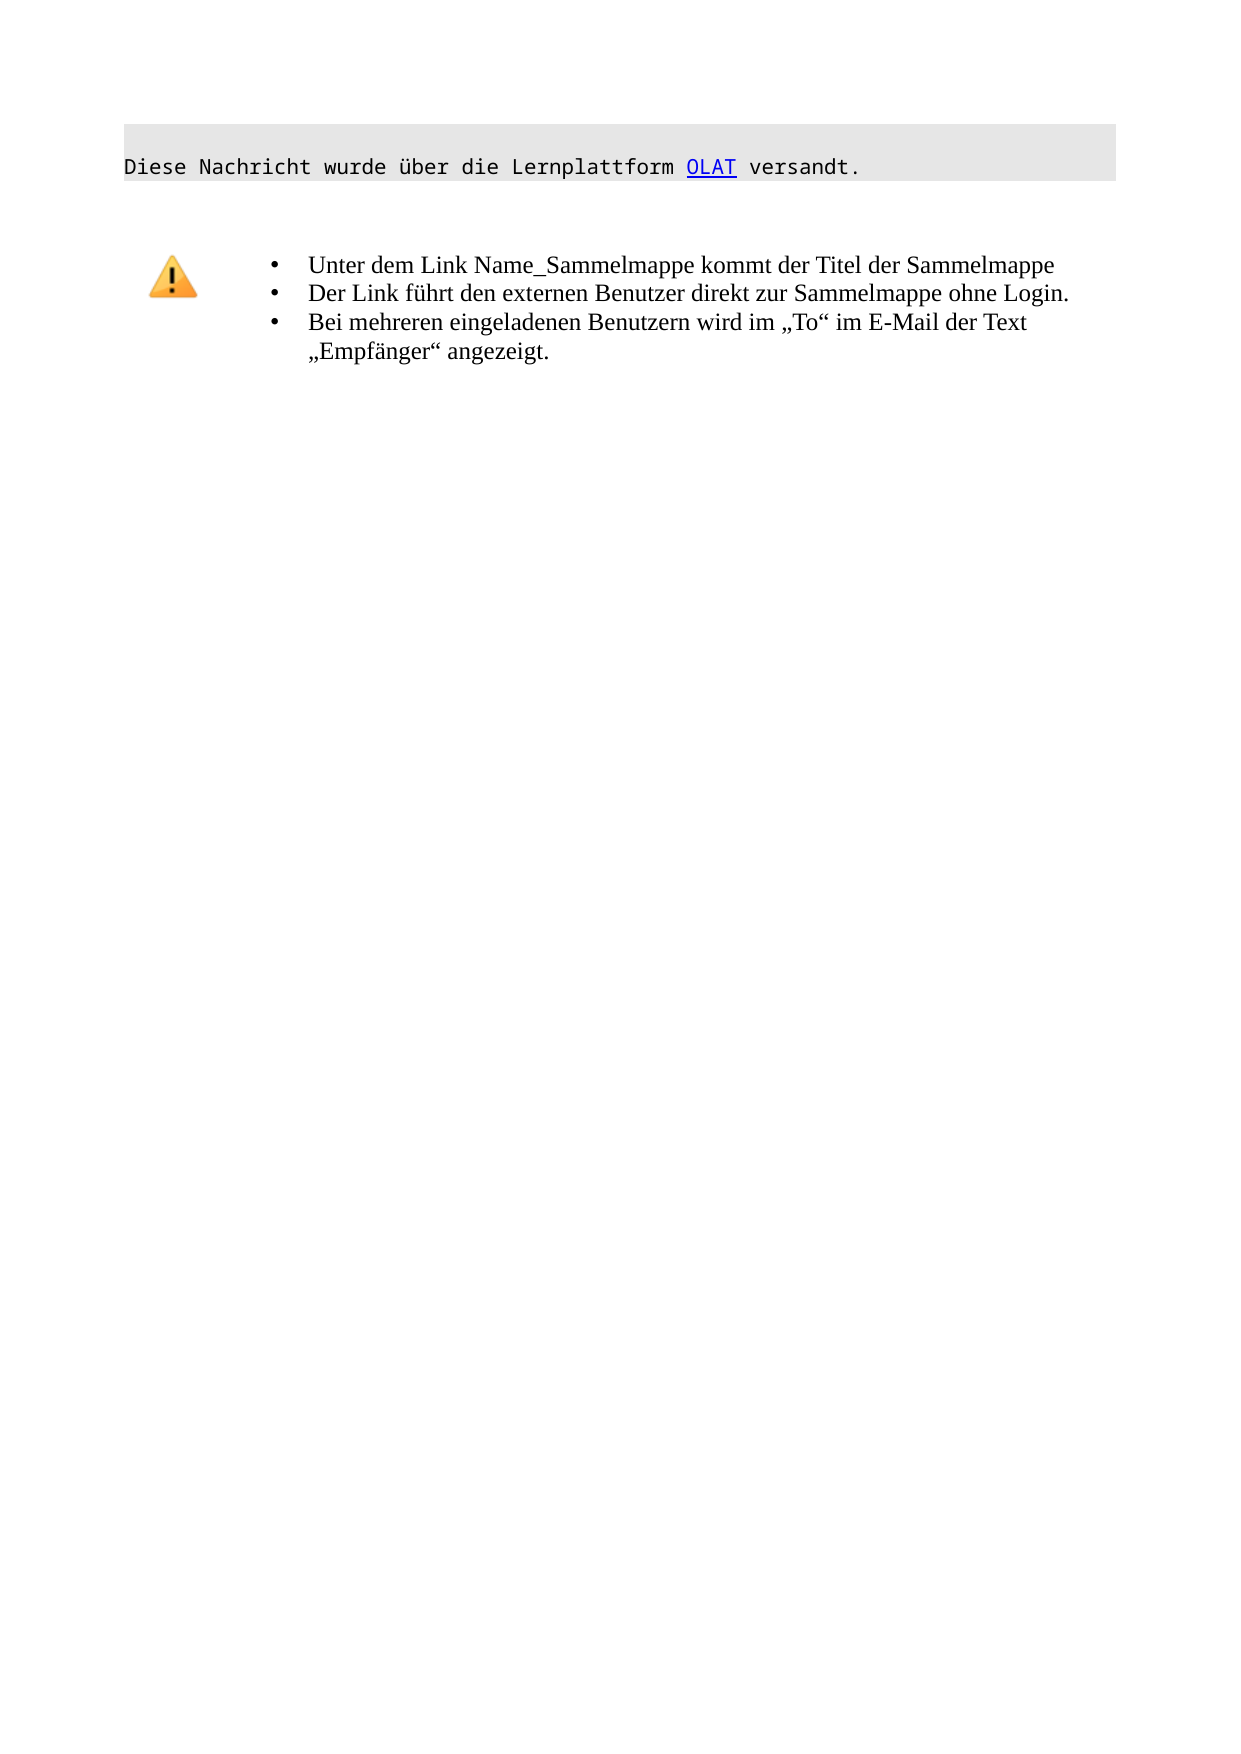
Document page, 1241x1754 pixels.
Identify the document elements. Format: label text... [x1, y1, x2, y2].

picture [142, 249, 203, 306]
table_header --- Diese Nachricht wurde über die Lernplattform OLAT versandt. [118, 118, 1122, 186]
table_header [118, 244, 227, 370]
table_header Unter dem Link Name_Sammelmappe kommt der Titel der Sammelmappe Der Link führt den externen Benutzer direkt zur Sammelmappe ohne Login. Bei mehreren eingeladenen Benutzern wird im „To“ im E-Mail der Text „Empfänger“ angezeigt. [227, 244, 1122, 370]
